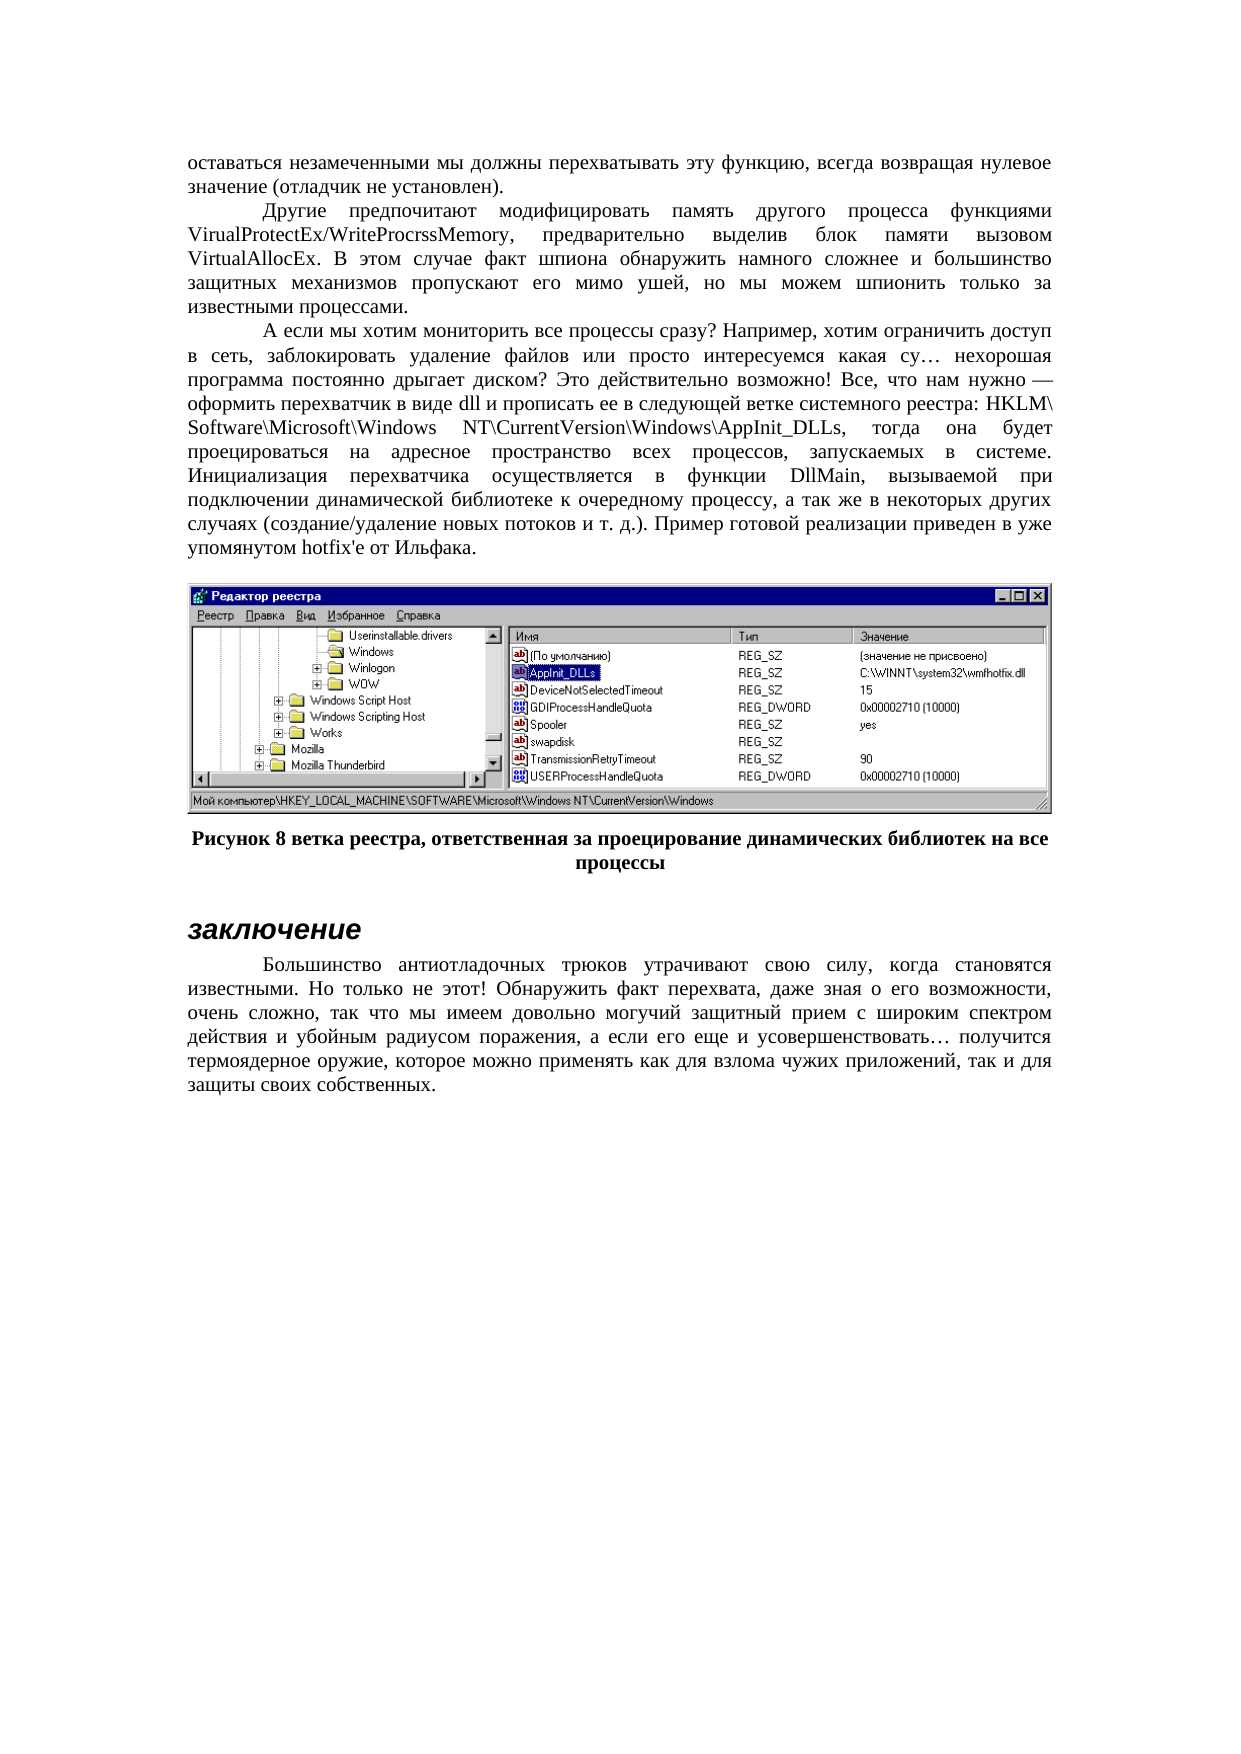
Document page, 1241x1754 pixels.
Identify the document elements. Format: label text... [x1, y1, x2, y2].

picture [187, 583, 1052, 814]
text А если мы хотим мониторить все процессы сразу? Например, хотим ограничить доступ в сеть, заблокировать удаление файлов или просто интересуемся какая су… нехорошая программа постоянно дрыгает диском? Это действительно возможно! Все, что нам нужно — оформить перехватчик в виде dll и прописать ее в следующей ветке системного реестра: HKLM\Software\Microsoft\Windows NT\CurrentVersion\Windows\AppInit_DLLs, тогда она будет проецироваться на адресное пространство всех процессов, запускаемых в системе. Инициализация перехватчика осуществляется в функции DllMain, вызываемой при подключении динамической библиотеке к очередному процессу, а так же в некоторых других случаях (создание/удаление новых потоков и т. д.). Пример готовой реализации приведен в уже упомянутом hotfix'е от Ильфака. [187, 318, 1053, 559]
text оставаться незамеченными мы должны перехватывать эту функцию, всегда возвращая нулевое значение (отладчик не установлен). [187, 150, 1053, 198]
subtitle заключение [187, 912, 1053, 945]
text Другие предпочитают модифицировать память другого процесса функциями VirualProtectEx/WriteProcrssMemory, предварительно выделив блок памяти вызовом VirtualAllocEx. В этом случае факт шпиона обнаружить намного сложнее и большинство защитных механизмов пропускают его мимо ушей, но мы можем шпионить только за известными процессами. [187, 198, 1053, 318]
text Рисунок 8 ветка реестра, ответственная за проецирование динамических библиотек на все процессы [187, 826, 1053, 874]
text Большинство антиотладочных трюков утрачивают свою силу, когда становятся известными. Но только не этот! Обнаружить факт перехвата, даже зная о его возможности, очень сложно, так что мы имеем довольно могучий защитный прием с широким спектром действия и убойным радиусом поражения, а если его еще и усовершенствовать… получится термоядерное оружие, которое можно применять как для взлома чужих приложений, так и для защиты своих собственных. [187, 951, 1053, 1096]
